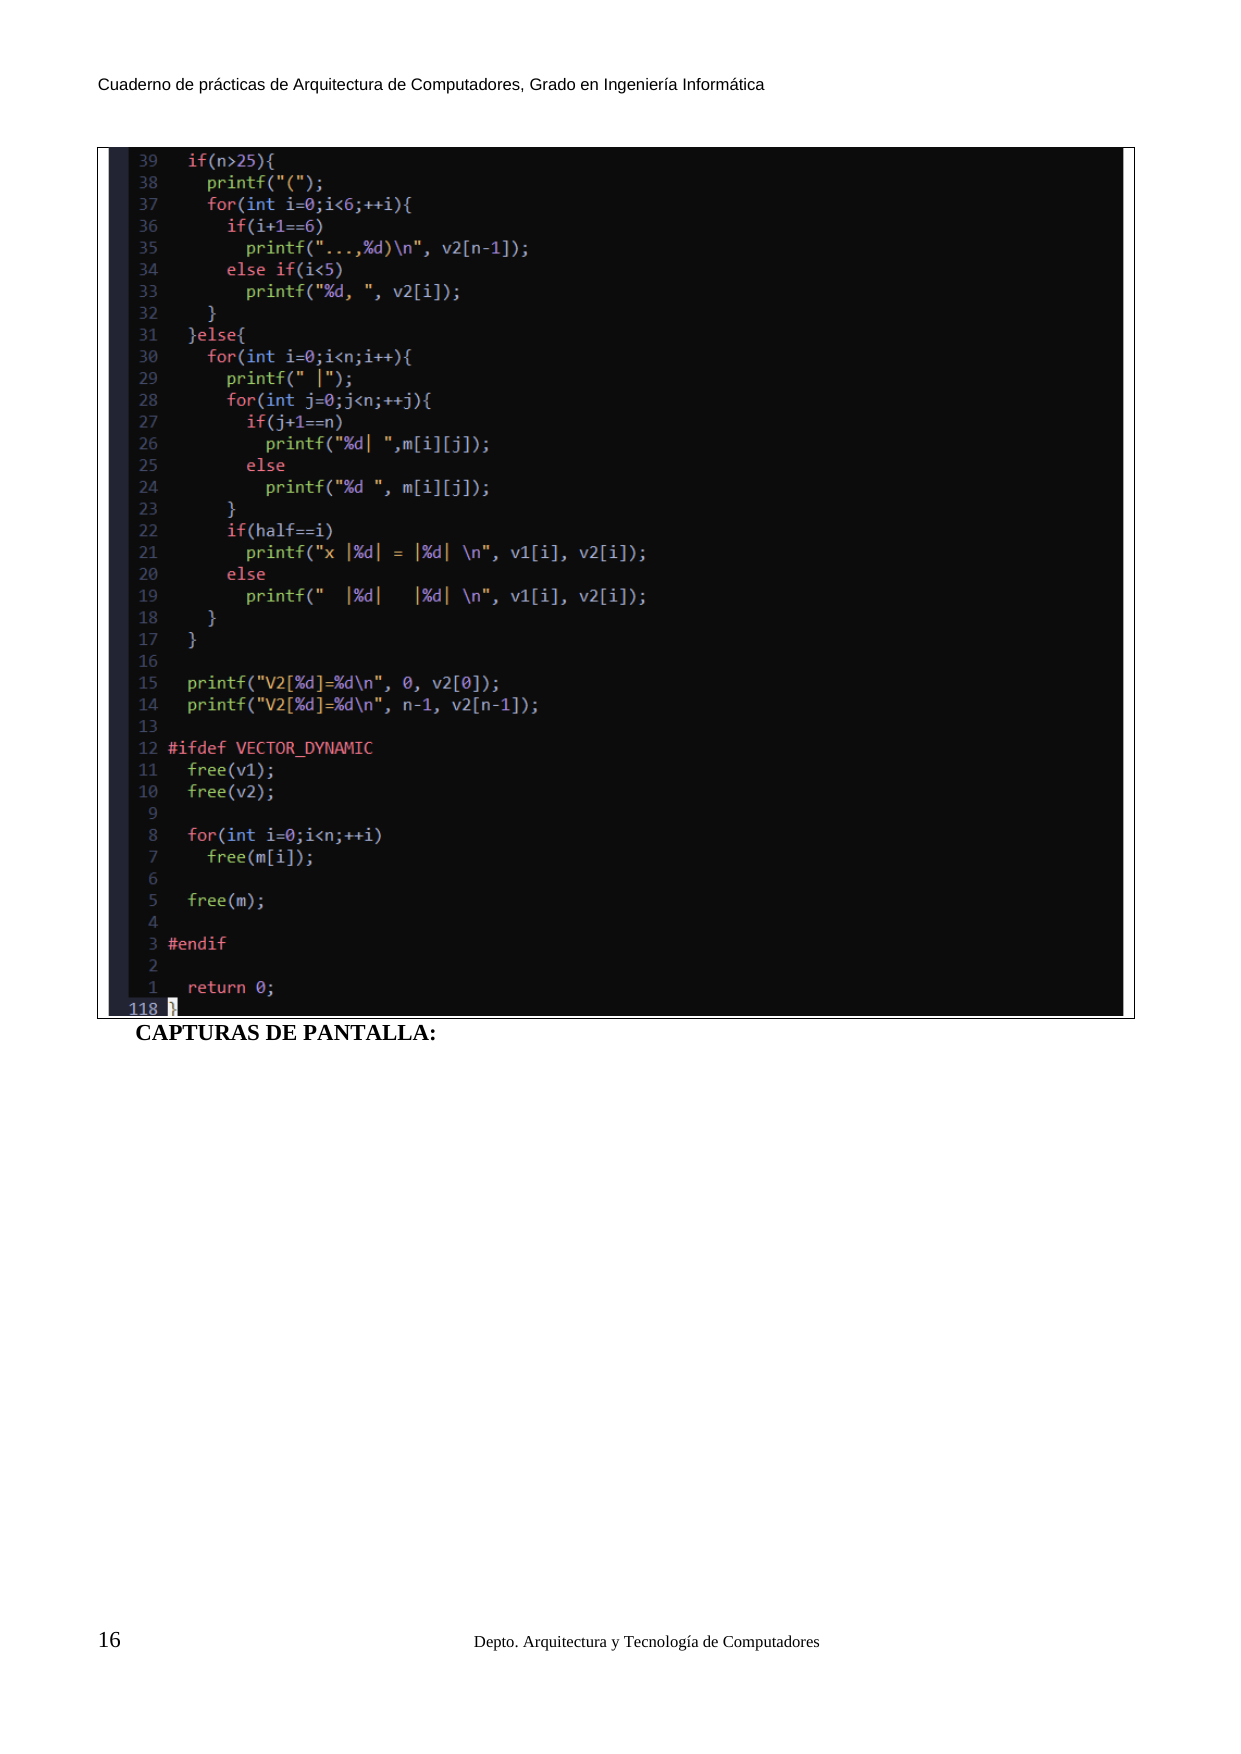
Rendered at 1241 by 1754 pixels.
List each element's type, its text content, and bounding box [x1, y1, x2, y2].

text CAPTURAS DE PANTALLA: [135, 1018, 1138, 1045]
table_header [98, 148, 1134, 1017]
